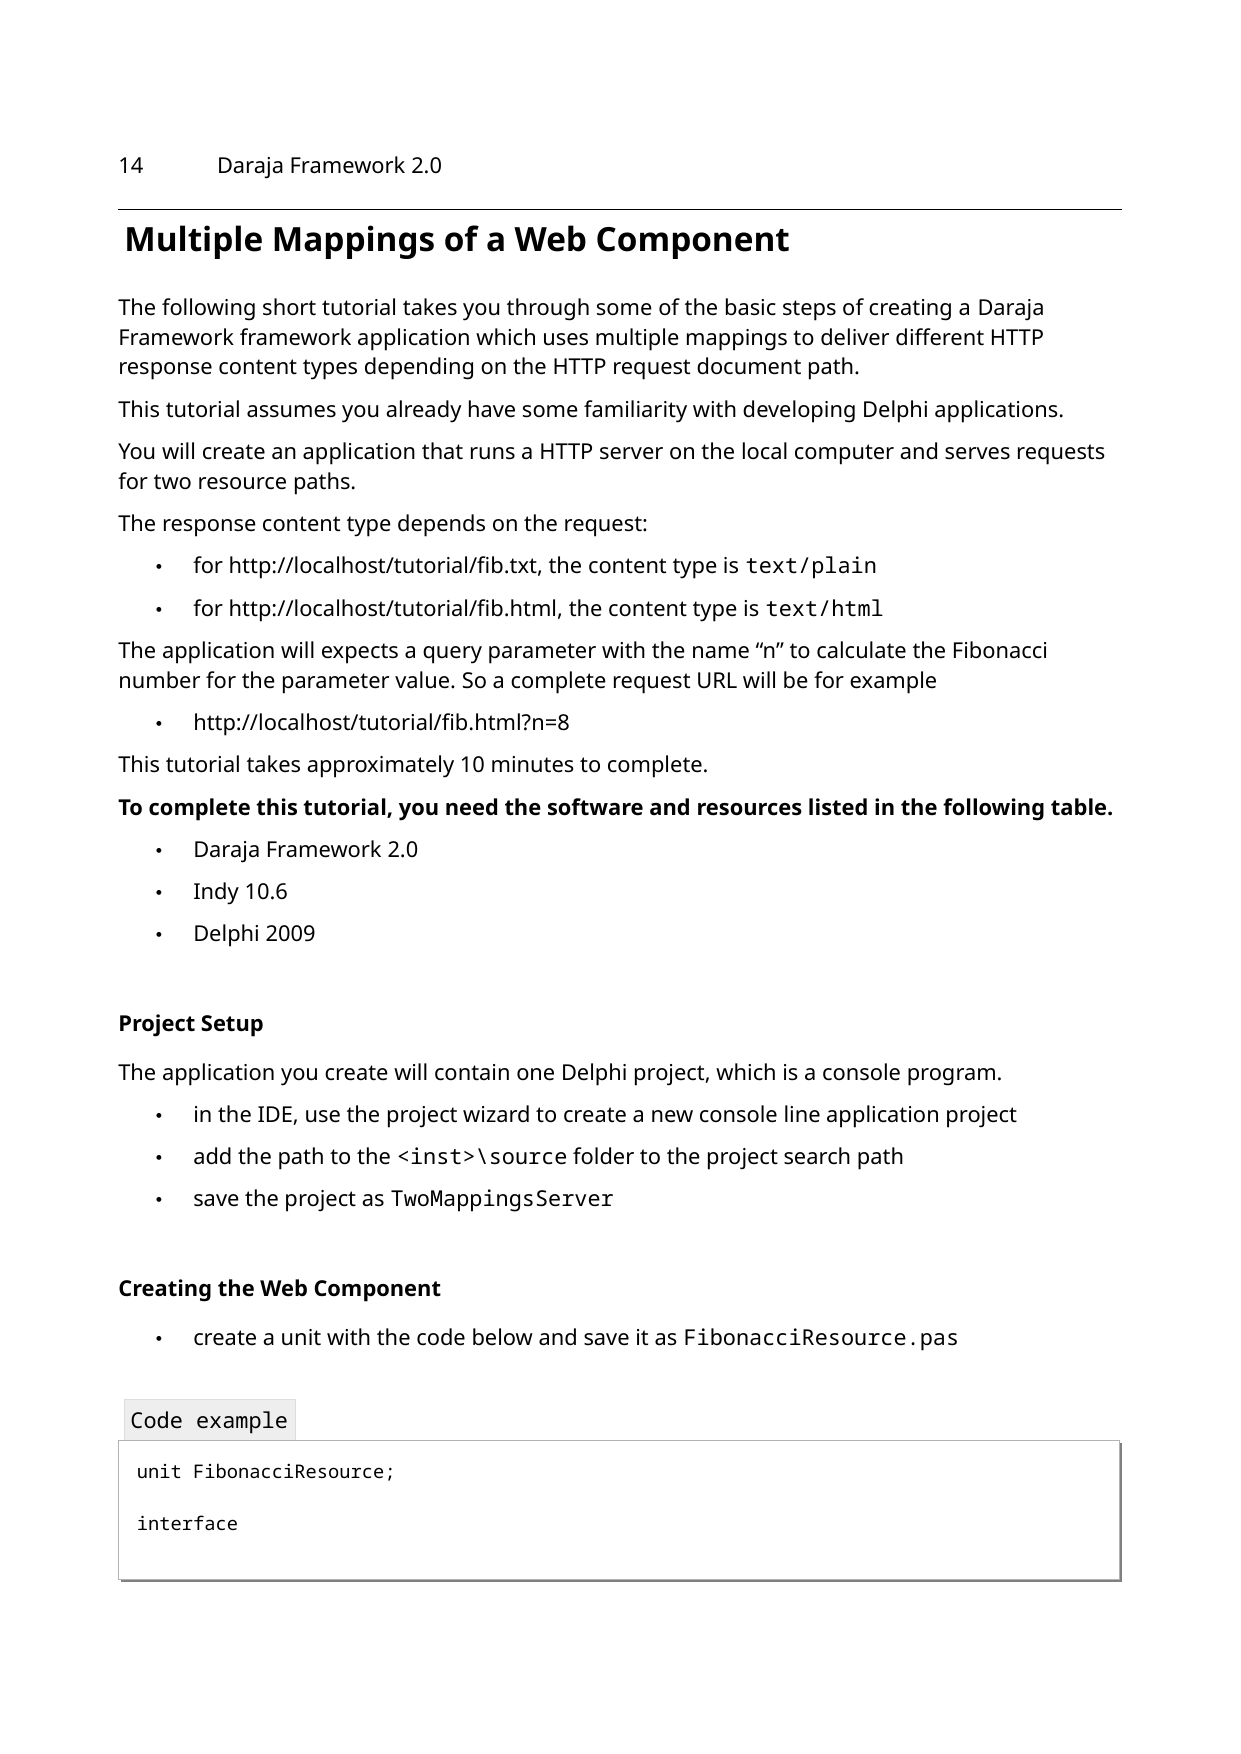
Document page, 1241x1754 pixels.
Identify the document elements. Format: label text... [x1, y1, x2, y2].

subtitle Multiple Mappings of a Web Component [118, 210, 1122, 268]
list in the IDE, use the project wizard to create a new console line application project [156, 1099, 1122, 1129]
text interface [119, 1491, 1119, 1535]
subtitle Project Setup [118, 1008, 1122, 1038]
text This tutorial takes approximately 10 minutes to complete. [118, 749, 1122, 779]
text To complete this tutorial, you need the software and resources listed in the following table. [118, 792, 1122, 821]
list for http://localhost/tutorial/fib.txt, the content type is text/plain [156, 550, 1122, 580]
text This tutorial assumes you already have some familiarity with developing Delphi applications. [118, 394, 1122, 423]
list save the project as TwoMappingsServer [156, 1183, 1122, 1213]
list for http://localhost/tutorial/fib.html, the content type is text/html [156, 593, 1122, 622]
list http://localhost/tutorial/fib.html?n=8 [156, 707, 1122, 737]
list add the path to the <inst>\source folder to the project search path [156, 1141, 1122, 1171]
list Delphi 2009 [156, 918, 1122, 948]
text The response content type depends on the request: [118, 508, 1122, 538]
text unit FibonacciResource; [119, 1441, 1119, 1484]
text The following short tutorial takes you through some of the basic steps of creating a Daraja Framework framework application which uses multiple mappings to deliver different HTTP response content types depending on the HTTP request document path. [118, 292, 1122, 381]
text You will create an application that runs a HTTP server on the local computer and serves requests for two resource paths. [118, 436, 1122, 496]
list create a unit with the code below and save it as FibonacciResource.pas [156, 1322, 1122, 1351]
subtitle Creating the Web Component [118, 1273, 1122, 1303]
list Daraja Framework 2.0 [156, 834, 1122, 864]
text The application you create will contain one Delphi project, which is a console program. [118, 1057, 1122, 1086]
text The application will expects a query parameter with the name “n” to calculate the Fibonacci number for the parameter value. So a complete request URL will be for example [118, 635, 1122, 694]
text Code example [125, 1400, 295, 1440]
list Indy 10.6 [156, 876, 1122, 906]
